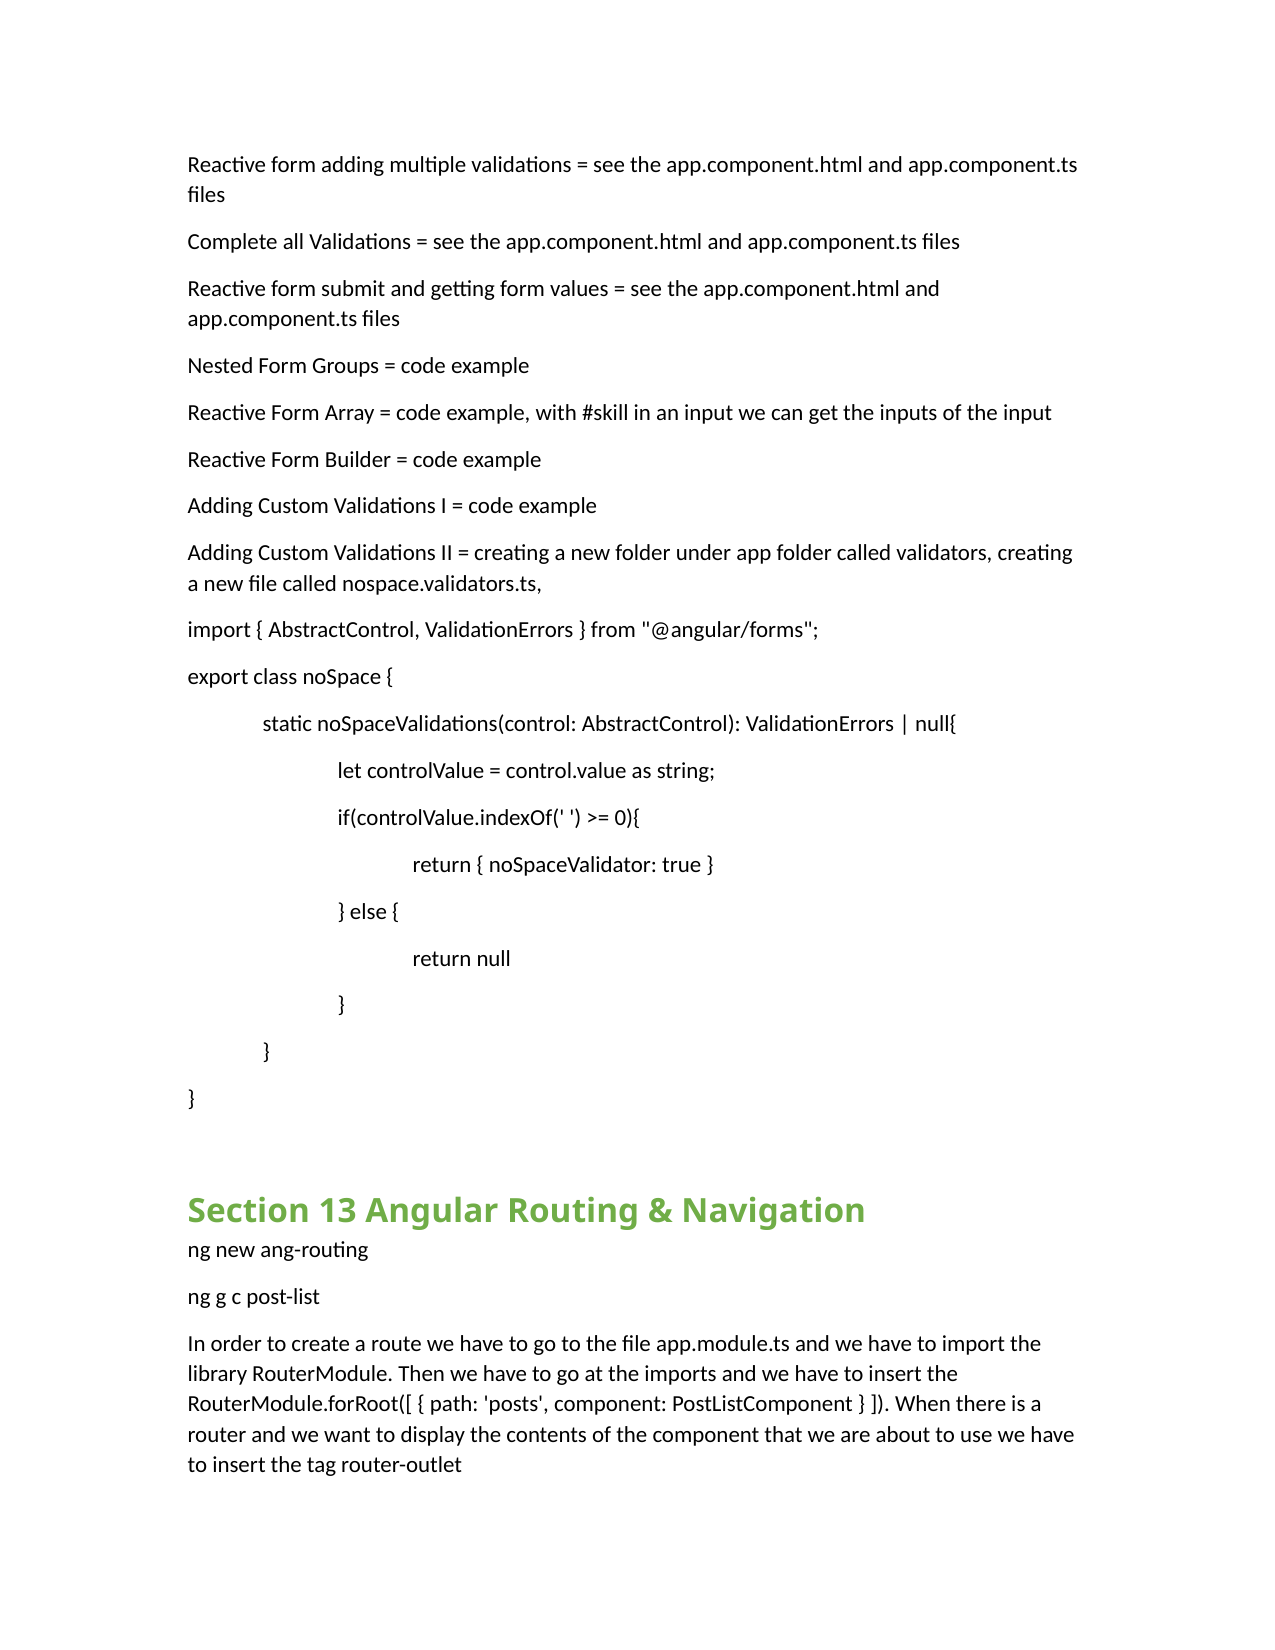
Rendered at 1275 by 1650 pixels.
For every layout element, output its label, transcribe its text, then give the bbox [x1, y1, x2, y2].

text ng new ang-routing [187, 1235, 1087, 1263]
text static noSpaceValidations(control: AbstractControl): ValidationErrors | null{ [187, 709, 1087, 737]
text return null [187, 944, 1087, 972]
text } [187, 991, 1087, 1019]
text Nested Form Groups = code example [187, 351, 1087, 379]
text export class noSpace { [187, 662, 1087, 691]
text if(controlValue.indexOf(' ') >= 0){ [187, 803, 1087, 831]
text Reactive Form Builder = code example [187, 445, 1087, 473]
text In order to create a route we have to go to the file app.module.ts and we have to import the library RouterModule. Then we have to go at the imports and we have to insert the RouterModule.forRoot([ { path: 'posts', component: PostListComponent } ]). When there is a router and we want to display the contents of the component that we are about to use we have to insert the tag router-outlet [187, 1329, 1087, 1478]
subtitle Section 13 Angular Routing & Navigation [187, 1186, 1087, 1232]
text Reactive Form Array = code example, with #skill in an input we can get the inputs of the input [187, 398, 1087, 426]
text } else { [187, 897, 1087, 925]
text import { AbstractControl, ValidationErrors } from "@angular/forms"; [187, 616, 1087, 644]
text Reactive form adding multiple validations = see the app.component.html and app.component.ts files [187, 150, 1087, 208]
text Reactive form submit and getting form values = see the app.component.html and app.component.ts files [187, 274, 1087, 332]
text } [187, 1084, 1087, 1112]
text Complete all Validations = see the app.component.html and app.component.ts files [187, 227, 1087, 255]
text Adding Custom Validations I = code example [187, 492, 1087, 520]
text Adding Custom Validations II = creating a new folder under app folder called validators, creating a new file called nospace.validators.ts, [187, 538, 1087, 597]
text ng g c post-list [187, 1282, 1087, 1310]
text let controlValue = control.value as string; [187, 756, 1087, 784]
text return { noSpaceValidator: true } [187, 850, 1087, 878]
text } [187, 1037, 1087, 1066]
